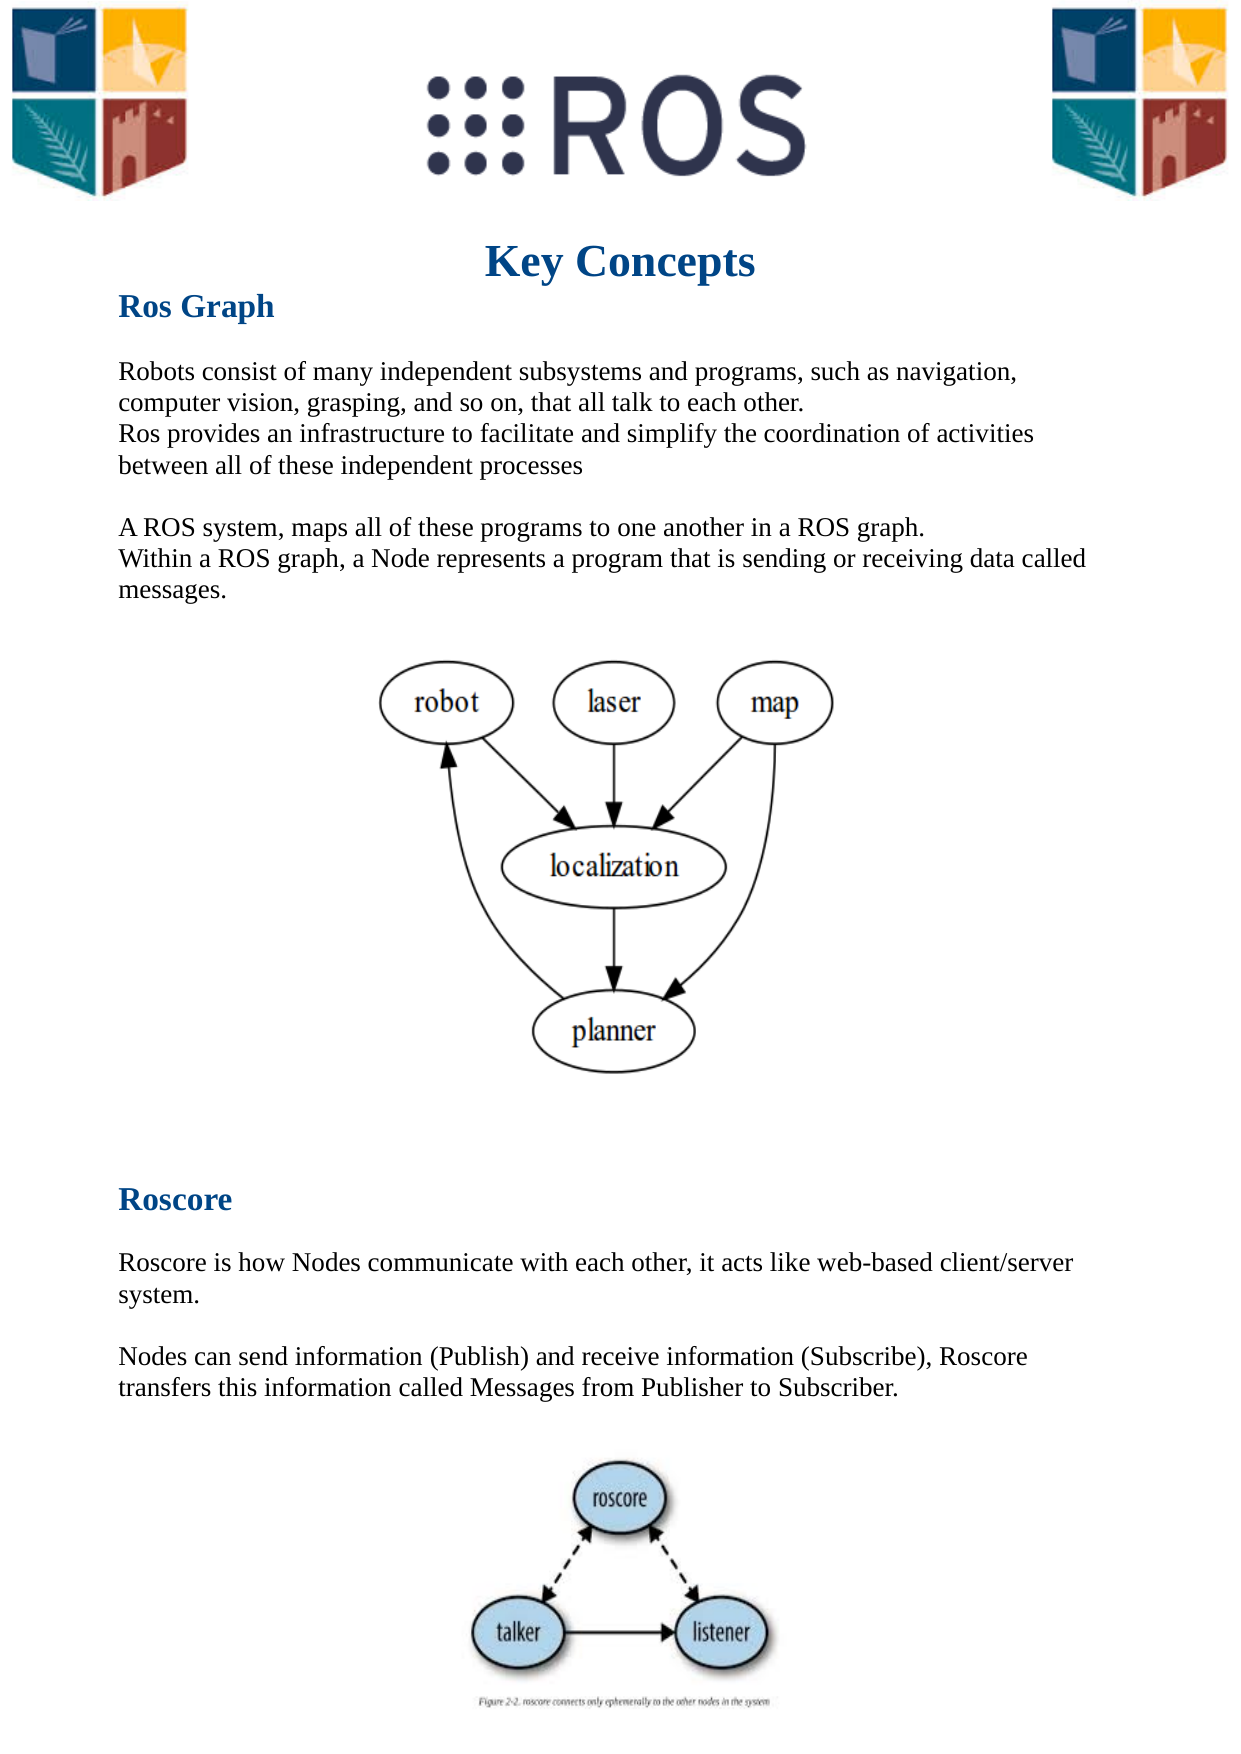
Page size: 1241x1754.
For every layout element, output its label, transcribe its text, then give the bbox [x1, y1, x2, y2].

text Roscore [118, 1179, 1122, 1218]
picture [0, 1, 200, 201]
text Nodes can send information (Publish) and receive information (Subscribe), Roscore transfers this information called Messages from Publisher to Subscriber. [118, 1340, 1122, 1402]
text Ros provides an infrastructure to facilitate and simplify the coordination of activities between all of these independent processes [118, 418, 1122, 480]
text Roscore is how Nodes communicate with each other, it acts like web-based client/server system. [118, 1247, 1122, 1309]
text A ROS system, maps all of these programs to one another in a ROS graph. [118, 511, 1122, 542]
text Ros Graph [118, 286, 1122, 324]
picture [421, 69, 819, 184]
picture [1040, 0, 1241, 201]
text Key Concepts [118, 233, 1122, 286]
picture [429, 1433, 811, 1717]
text Robots consist of many independent subsystems and programs, such as navigation, computer vision, grasping, and so on, that all talk to each other. [118, 355, 1122, 418]
text Within a ROS graph, a Node represents a program that is sending or receiving data called messages. [118, 542, 1122, 604]
picture [342, 621, 891, 1147]
